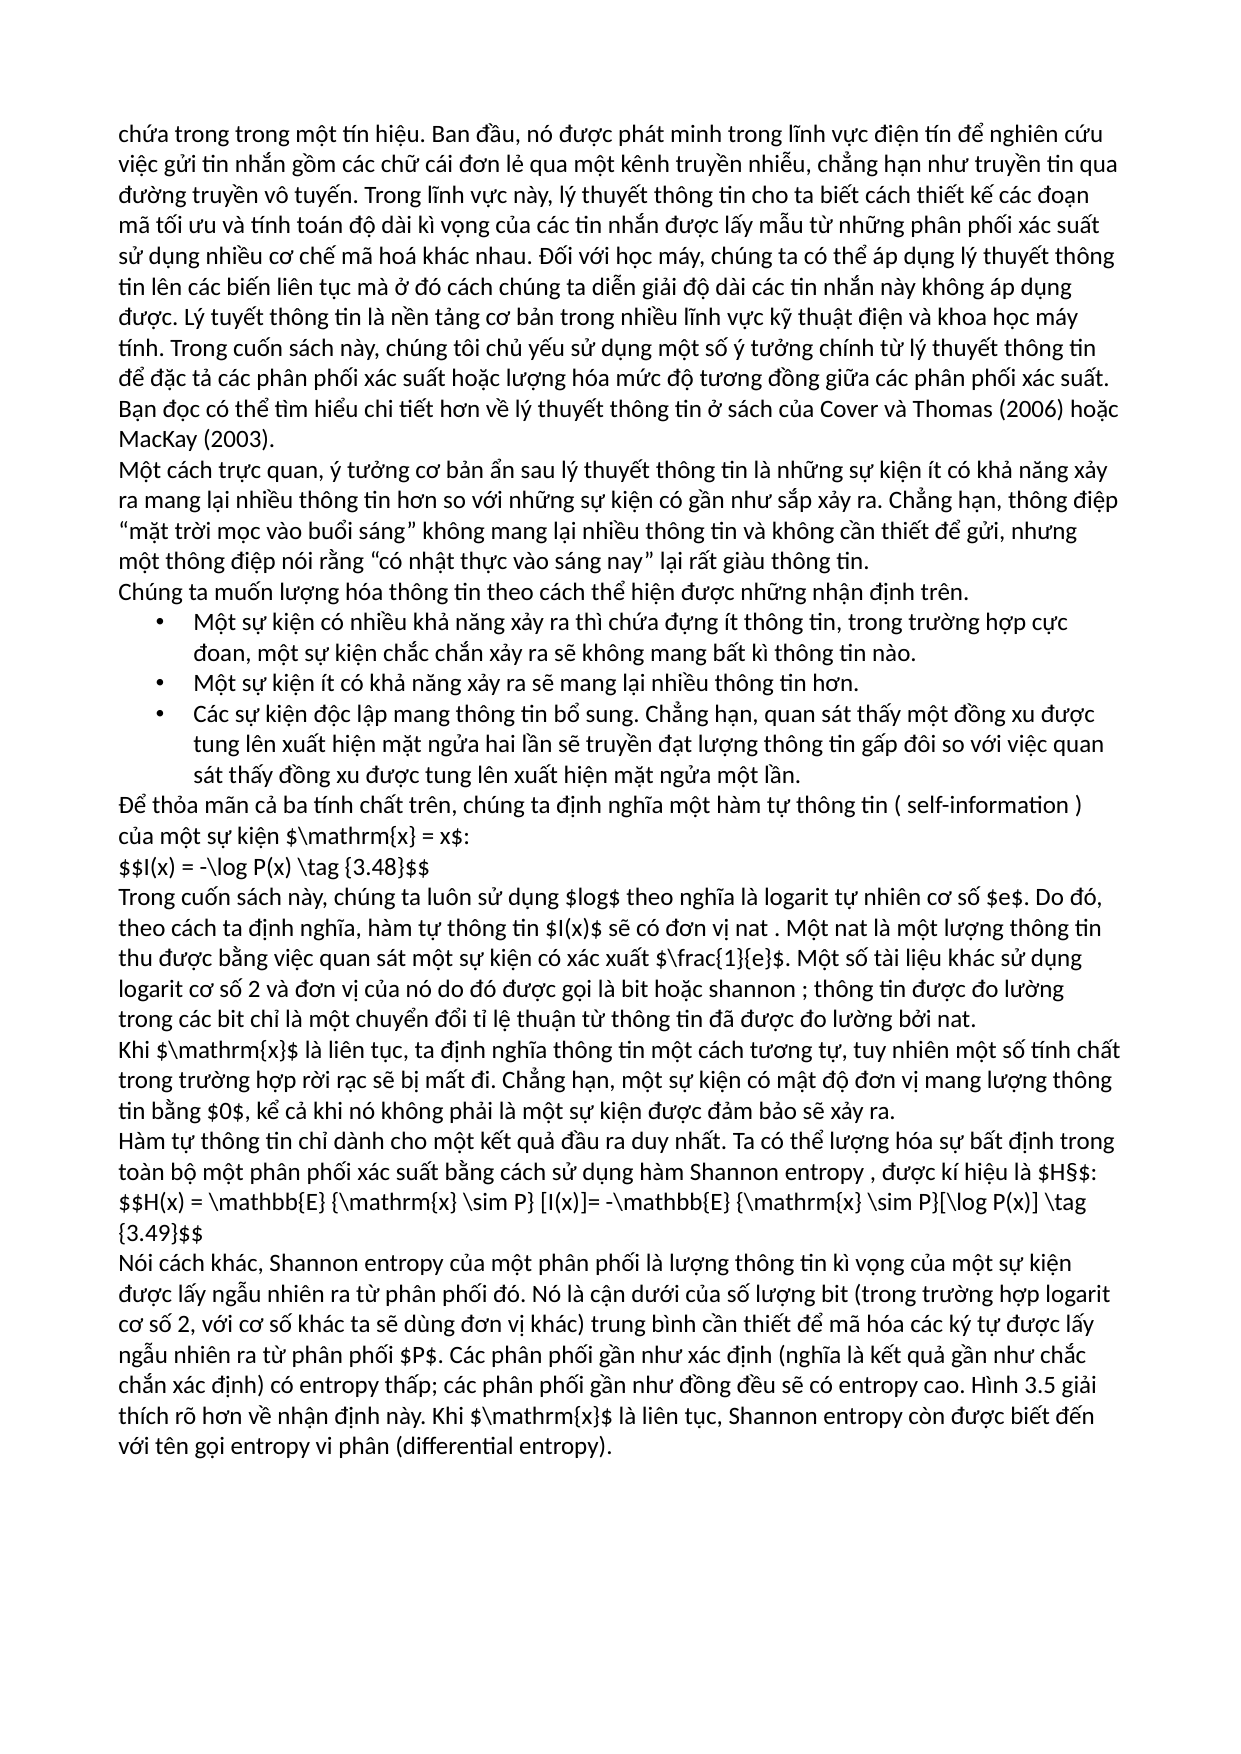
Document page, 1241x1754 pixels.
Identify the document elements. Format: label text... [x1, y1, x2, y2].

list Một sự kiện có nhiều khả năng xảy ra thì chứa đựng ít thông tin, trong trường hợp cực đoan, một sự kiện chắc chắn xảy ra sẽ không mang bất kì thông tin nào. [156, 606, 1122, 667]
text Chúng ta muốn lượng hóa thông tin theo cách thể hiện được những nhận định trên. [118, 576, 1122, 606]
list Một sự kiện ít có khả năng xảy ra sẽ mang lại nhiều thông tin hơn. [156, 667, 1122, 698]
text $$I(x) = -\log P(x) \tag {3.48}$$ [118, 851, 1122, 881]
text chứa trong trong một tín hiệu. Ban đầu, nó được phát minh trong lĩnh vực điện tín để nghiên cứu việc gửi tin nhắn gồm các chữ cái đơn lẻ qua một kênh truyền nhiễu, chẳng hạn như truyền tin qua đường truyền vô tuyến. Trong lĩnh vực này, lý thuyết thông tin cho ta biết cách thiết kế các đoạn mã tối ưu và tính toán độ dài kì vọng của các tin nhắn được lấy mẫu từ những phân phối xác suất sử dụng nhiều cơ chế mã hoá khác nhau. Đối với học máy, chúng ta có thể áp dụng lý thuyết thông tin lên các biến liên tục mà ở đó cách chúng ta diễn giải độ dài các tin nhắn này không áp dụng được. Lý tuyết thông tin là nền tảng cơ bản trong nhiều lĩnh vực kỹ thuật điện và khoa học máy tính. Trong cuốn sách này, chúng tôi chủ yếu sử dụng một số ý tưởng chính từ lý thuyết thông tin để đặc tả các phân phối xác suất hoặc lượng hóa mức độ tương đồng giữa các phân phối xác suất. Bạn đọc có thể tìm hiểu chi tiết hơn về lý thuyết thông tin ở sách của Cover và Thomas (2006) hoặc MacKay (2003). [118, 118, 1122, 454]
text Trong cuốn sách này, chúng ta luôn sử dụng $log$ theo nghĩa là logarit tự nhiên cơ số $e$. Do đó, theo cách ta định nghĩa, hàm tự thông tin $I(x)$ sẽ có đơn vị nat . Một nat là một lượng thông tin thu được bằng việc quan sát một sự kiện có xác xuất $\frac{1}{e}$. Một số tài liệu khác sử dụng logarit cơ số 2 và đơn vị của nó do đó được gọi là bit hoặc shannon ; thông tin được đo lường trong các bit chỉ là một chuyển đổi tỉ lệ thuận từ thông tin đã được đo lường bởi nat. [118, 881, 1122, 1034]
text Nói cách khác, Shannon entropy của một phân phối là lượng thông tin kì vọng của một sự kiện được lấy ngẫu nhiên ra từ phân phối đó. Nó là cận dưới của số lượng bit (trong trường hợp logarit cơ số 2, với cơ số khác ta sẽ dùng đơn vị khác) trung bình cần thiết để mã hóa các ký tự được lấy ngẫu nhiên ra từ phân phối $P$. Các phân phối gần như xác định (nghĩa là kết quả gần như chắc chắn xác định) có entropy thấp; các phân phối gần như đồng đều sẽ có entropy cao. Hình 3.5 giải thích rõ hơn về nhận định này. Khi $\mathrm{x}$ là liên tục, Shannon entropy còn được biết đến với tên gọi entropy vi phân (differential entropy). [118, 1247, 1122, 1461]
text Để thỏa mãn cả ba tính chất trên, chúng ta định nghĩa một hàm tự thông tin ( self-information ) của một sự kiện $\mathrm{x} = x$: [118, 789, 1122, 851]
text Hàm tự thông tin chỉ dành cho một kết quả đầu ra duy nhất. Ta có thể lượng hóa sự bất định trong toàn bộ một phân phối xác suất bằng cách sử dụng hàm Shannon entropy , được kí hiệu là $H§$: [118, 1125, 1122, 1186]
list Các sự kiện độc lập mang thông tin bổ sung. Chẳng hạn, quan sát thấy một đồng xu được tung lên xuất hiện mặt ngửa hai lần sẽ truyền đạt lượng thông tin gấp đôi so với việc quan sát thấy đồng xu được tung lên xuất hiện mặt ngửa một lần. [156, 698, 1122, 789]
text $$H(x) = \mathbb{E} {\mathrm{x} \sim P} [I(x)]= -\mathbb{E} {\mathrm{x} \sim P}[\log P(x)] \tag {3.49}$$ [118, 1186, 1122, 1247]
text Khi $\mathrm{x}$ là liên tục, ta định nghĩa thông tin một cách tương tự, tuy nhiên một số tính chất trong trường hợp rời rạc sẽ bị mất đi. Chẳng hạn, một sự kiện có mật độ đơn vị mang lượng thông tin bằng $0$, kể cả khi nó không phải là một sự kiện được đảm bảo sẽ xảy ra. [118, 1034, 1122, 1125]
text Một cách trực quan, ý tưởng cơ bản ẩn sau lý thuyết thông tin là những sự kiện ít có khả năng xảy ra mang lại nhiều thông tin hơn so với những sự kiện có gần như sắp xảy ra. Chẳng hạn, thông điệp “mặt trời mọc vào buổi sáng” không mang lại nhiều thông tin và không cần thiết để gửi, nhưng một thông điệp nói rằng “có nhật thực vào sáng nay” lại rất giàu thông tin. [118, 454, 1122, 576]
